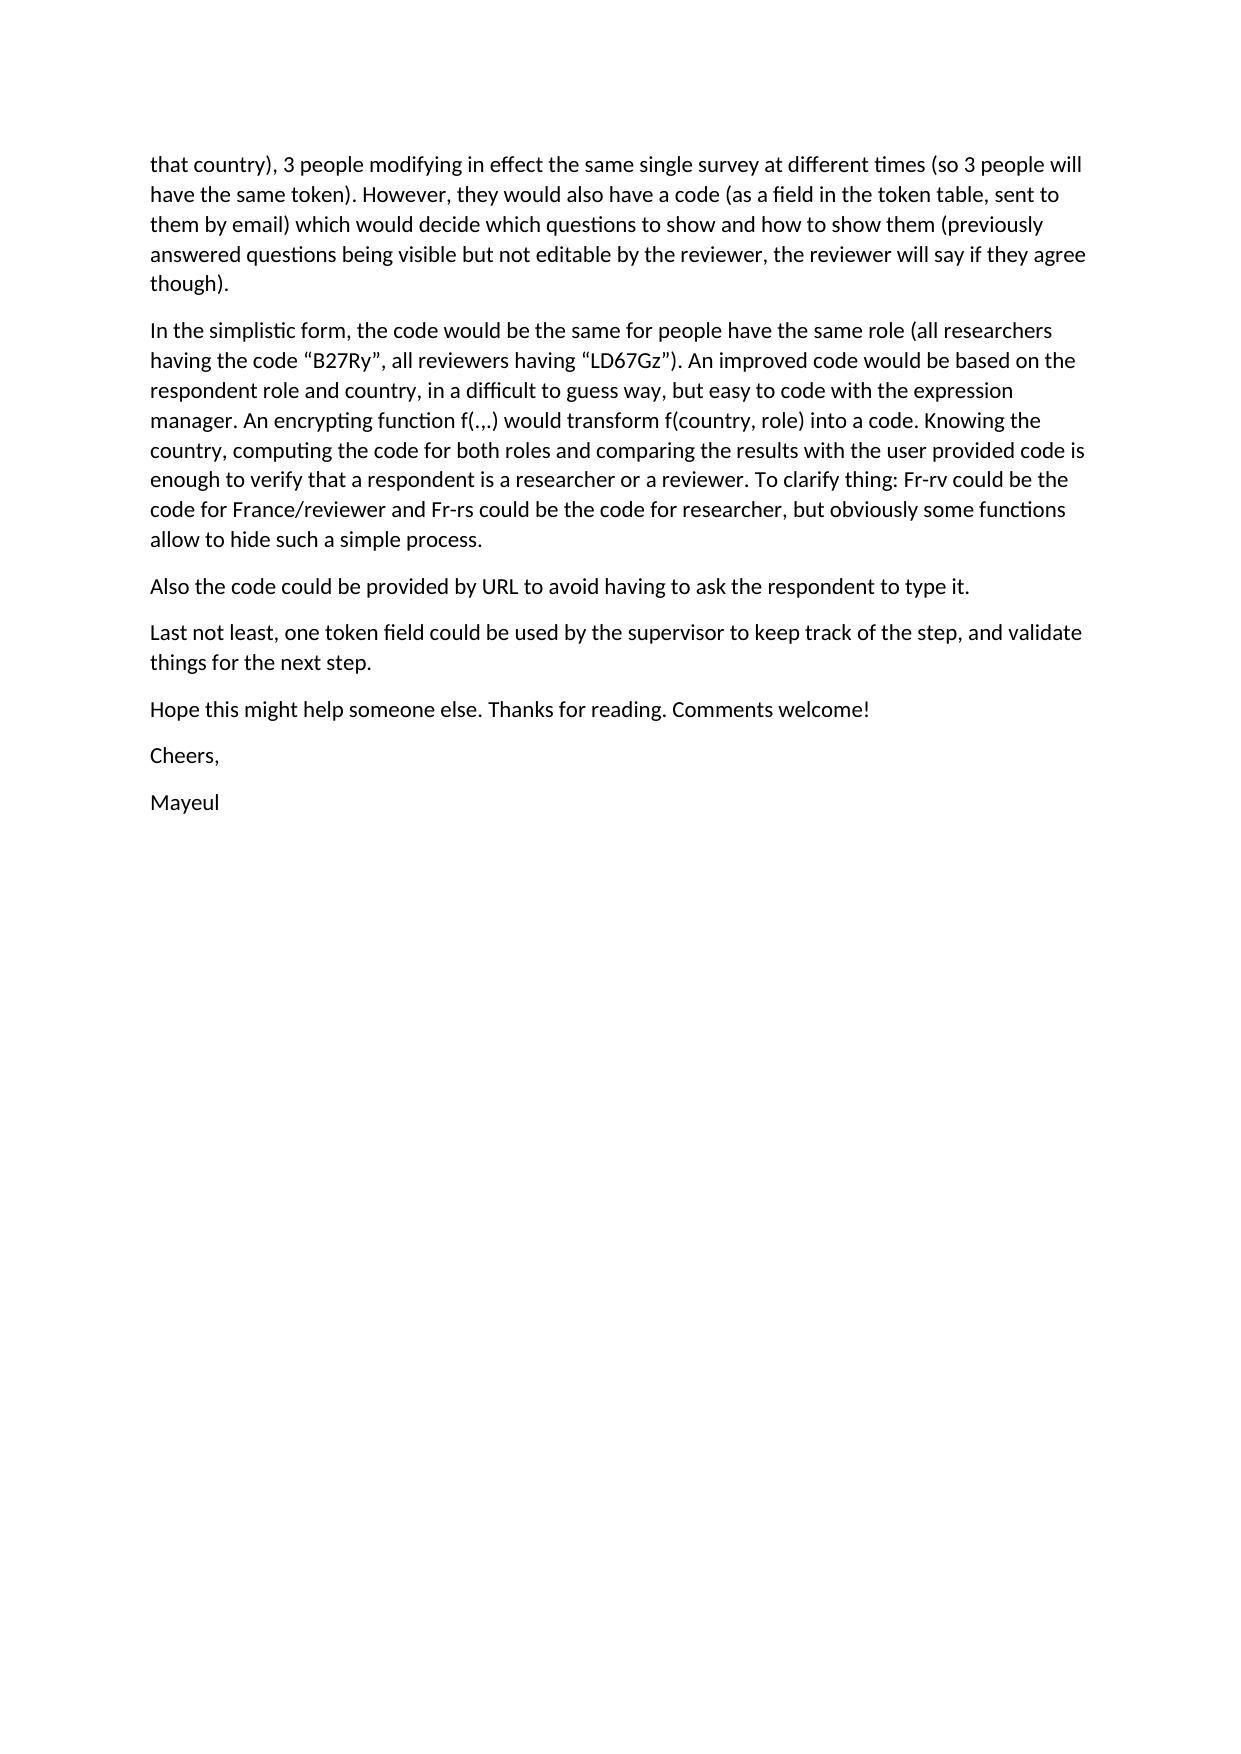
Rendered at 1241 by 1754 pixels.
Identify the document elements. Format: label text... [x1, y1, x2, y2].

text Last not least, one token field could be used by the supervisor to keep track of the step, and validate things for the next step. [150, 618, 1090, 676]
text Mayeul [150, 788, 1090, 816]
text that country), 3 people modifying in effect the same single survey at different times (so 3 people will have the same token). However, they would also have a code (as a field in the token table, sent to them by email) which would decide which questions to show and how to show them (previously answered questions being visible but not editable by the reviewer, the reviewer will say if they agree though). [150, 150, 1090, 298]
text In the simplistic form, the code would be the same for people have the same role (all researchers having the code “B27Ry”, all reviewers having “LD67Gz”). An improved code would be based on the respondent role and country, in a difficult to guess way, but easy to code with the expression manager. An encrypting function f(.,.) would transform f(country, role) into a code. Knowing the country, computing the code for both roles and comparing the results with the user provided code is enough to verify that a respondent is a researcher or a reviewer. To clarify thing: Fr-rv could be the code for France/reviewer and Fr-rs could be the code for researcher, but obviously some functions allow to hide such a simple process. [150, 316, 1090, 553]
text Cheers, [150, 742, 1090, 769]
text Hope this might help someone else. Thanks for reading. Comments welcome! [150, 695, 1090, 723]
text Also the code could be provided by URL to avoid having to ask the respondent to type it. [150, 572, 1090, 600]
